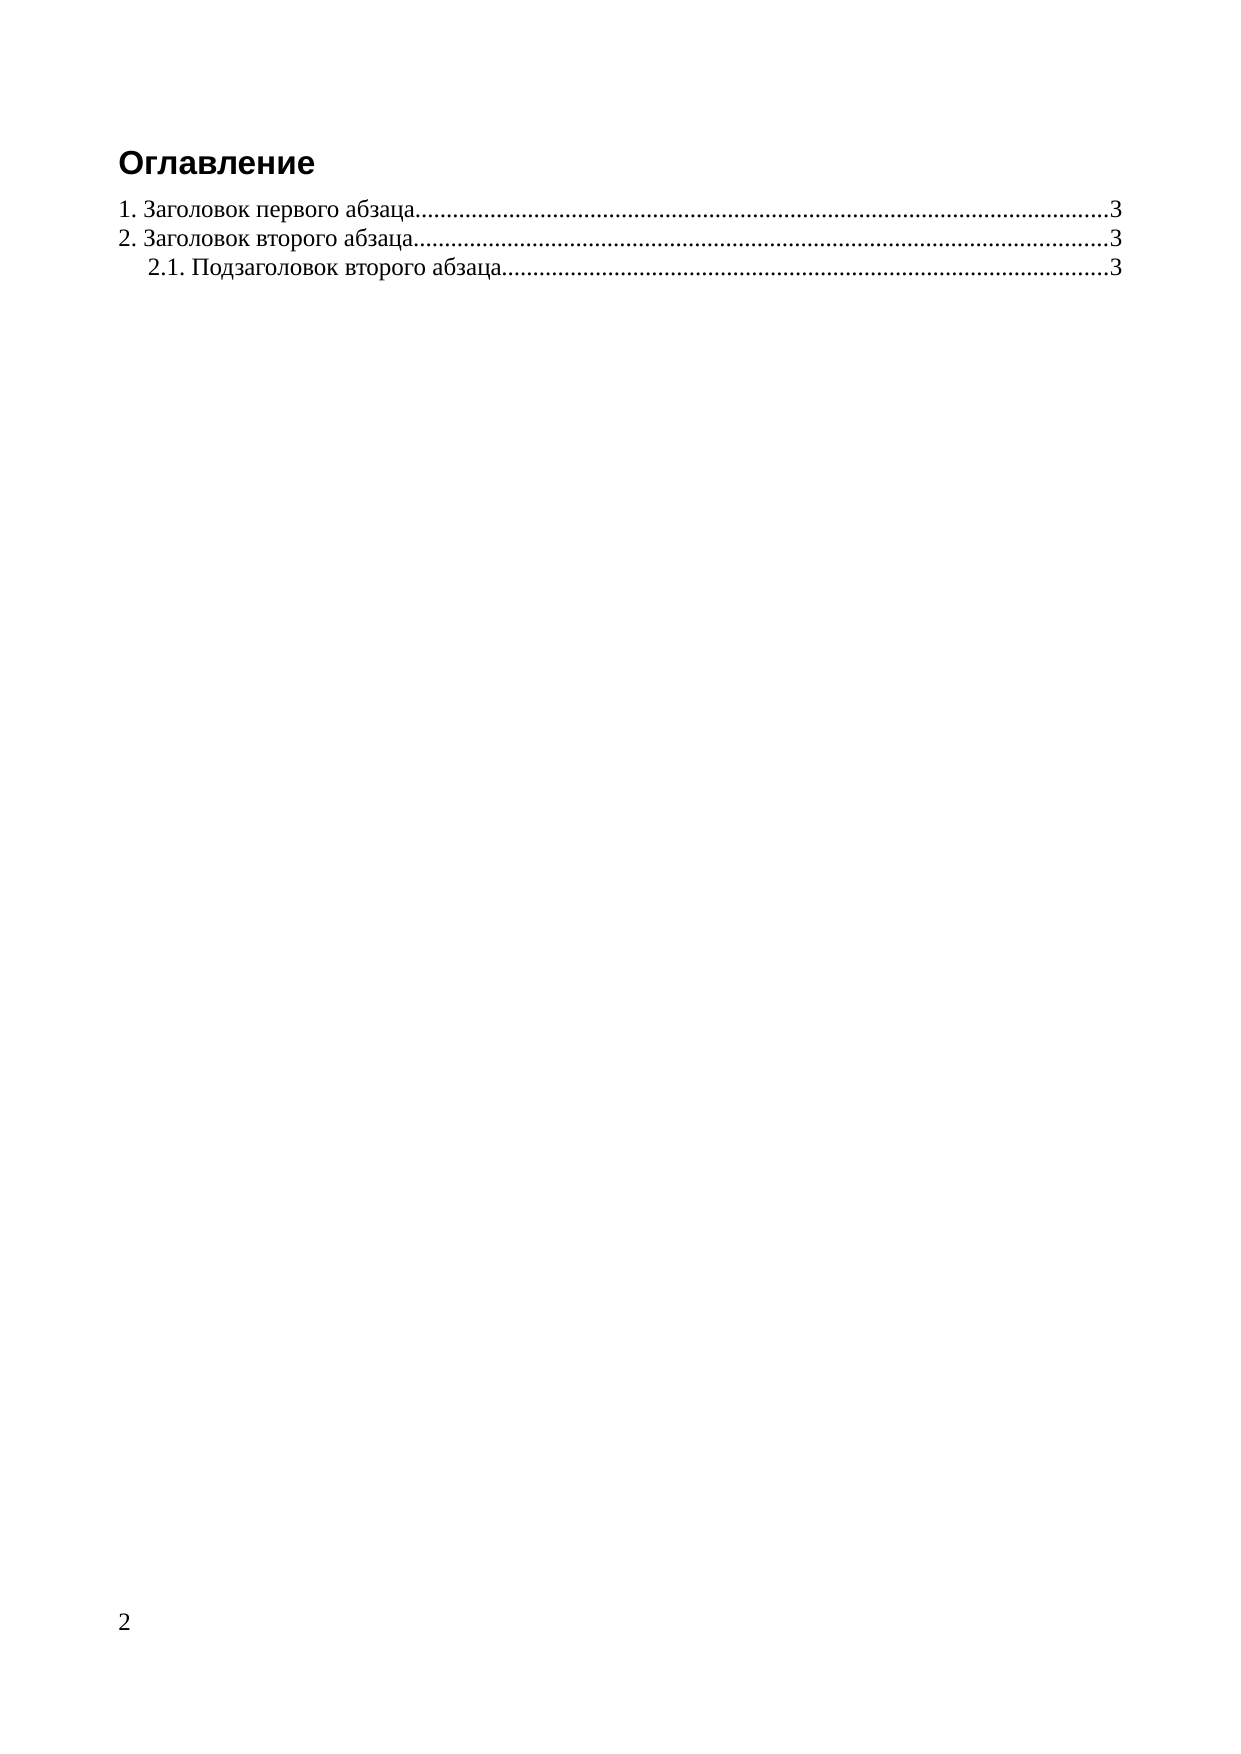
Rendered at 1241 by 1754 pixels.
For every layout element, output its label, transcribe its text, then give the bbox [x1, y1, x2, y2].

text 2.1. Подзаголовок второго абзаца 3 [148, 252, 1122, 280]
text 1. Заголовок первого абзаца 3 [118, 194, 1122, 223]
subtitle Оглавление [118, 143, 1122, 182]
text 2. Заголовок второго абзаца 3 [118, 223, 1122, 252]
